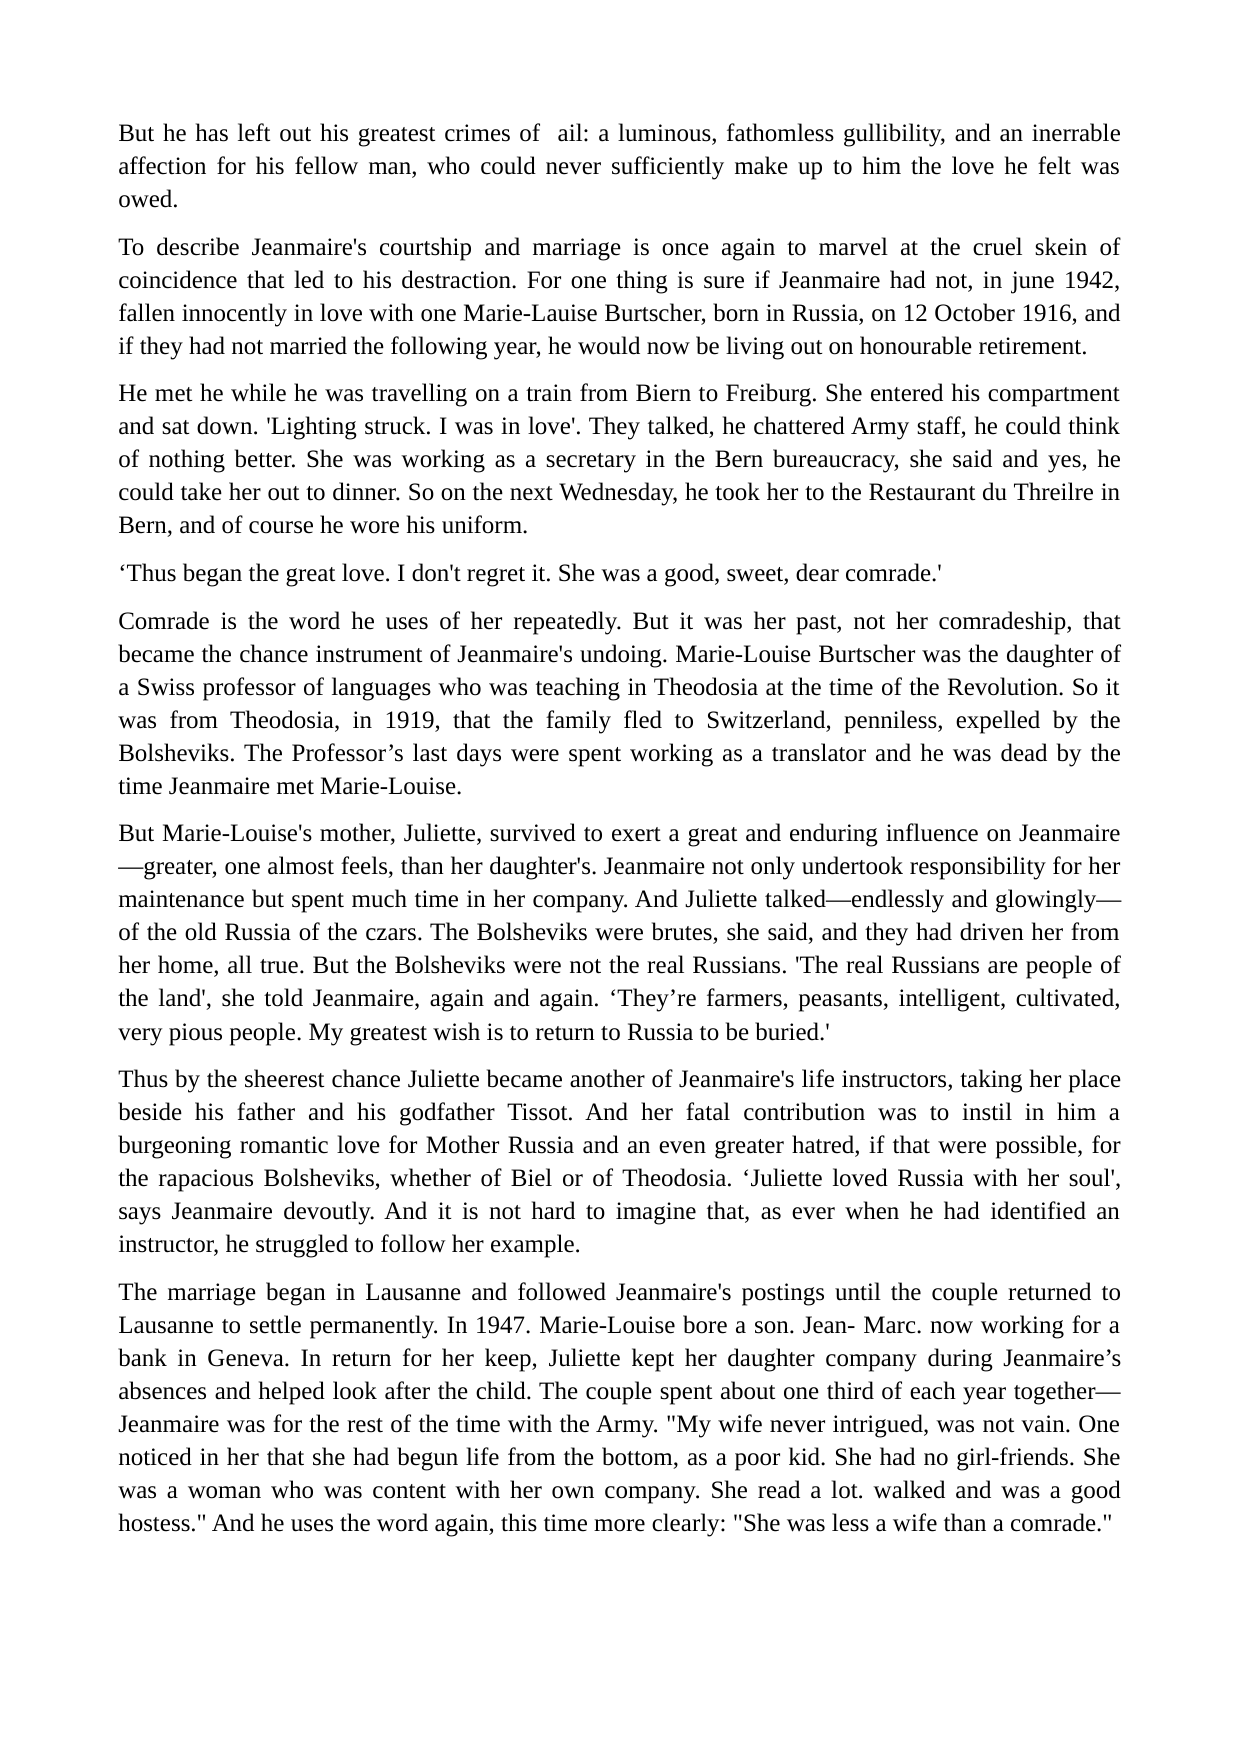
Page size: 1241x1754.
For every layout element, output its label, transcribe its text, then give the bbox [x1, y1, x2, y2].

text ‘Thus began the great love. I don't regret it. She was a good, sweet, dear comrade.' [118, 558, 1122, 587]
text The marriage began in Lausanne and followed Jeanmaire's postings until the couple returned to Lausanne to settle permanently. In 1947. Marie-Louise bore a son. Jean- Marc. now working for a bank in Geneva. In return for her keep, Juliette kept her daughter company during Jeanmaire’s absences and helped look after the child. The couple spent about one third of each year together—Jeanmaire was for the rest of the time with the Army. "My wife never intrigued, was not vain. One noticed in her that she had begun life from the bottom, as a poor kid. She had no girl-friends. She was a woman who was content with her own company. She read a lot. walked and was a good hostess." And he uses the word again, this time more clearly: "She was less a wife than a comrade." [118, 1277, 1122, 1537]
text But Marie-Louise's mother, Juliette, survived to exert a great and enduring influence on Jeanmaire—greater, one almost feels, than her daughter's. Jeanmaire not only undertook responsibility for her maintenance but spent much time in her company. And Juliette talked—endlessly and glowingly—of the old Russia of the czars. The Bolsheviks were brutes, she said, and they had driven her from her home, all true. But the Bolsheviks were not the real Russians. 'The real Russians are people of the land', she told Jeanmaire, again and again. ‘They’re farmers, peasants, intelligent, cultivated, very pious people. My greatest wish is to return to Russia to be buried.' [118, 818, 1122, 1045]
text But he has left out his greatest crimes of ail: a luminous, fathomless gullibility, and an inerrable affection for his fellow man, who could never sufficiently make up to him the love he felt was owed. [118, 118, 1122, 213]
text Thus by the sheerest chance Juliette became another of Jeanmaire's life instructors, taking her place beside his father and his godfather Tissot. And her fatal contribution was to instil in him a burgeoning romantic love for Mother Russia and an even greater hatred, if that were possible, for the rapacious Bolsheviks, whether of Biel or of Theodosia. ‘Juliette loved Russia with her soul', says Jeanmaire devoutly. And it is not hard to imagine that, as ever when he had identified an instructor, he struggled to follow her example. [118, 1064, 1122, 1258]
text Comrade is the word he uses of her repeatedly. But it was her past, not her comradeship, that became the chance instrument of Jeanmaire's undoing. Marie-Louise Burtscher was the daughter of a Swiss professor of languages who was teaching in Theodosia at the time of the Revolution. So it was from Theodosia, in 1919, that the family fled to Switzerland, penniless, expelled by the Bolsheviks. The Professor’s last days were spent working as a translator and he was dead by the time Jeanmaire met Marie-Louise. [118, 606, 1122, 799]
text He met he while he was travelling on a train from Biern to Freiburg. She entered his compartment and sat down. 'Lighting struck. I was in love'. They talked, he chattered Army staff, he could think of nothing better. She was working as a secretary in the Bern bureaucracy, she said and yes, he could take her out to dinner. So on the next Wednesday, he took her to the Restaurant du Threilre in Bern, and of course he wore his uniform. [118, 378, 1122, 539]
text To describe Jeanmaire's courtship and marriage is once again to marvel at the cruel skein of coincidence that led to his destraction. For one thing is sure if Jeanmaire had not, in june 1942, fallen innocently in love with one Marie-Lauise Burtscher, born in Russia, on 12 October 1916, and if they had not married the following year, he would now be living out on honourable retirement. [118, 232, 1122, 359]
